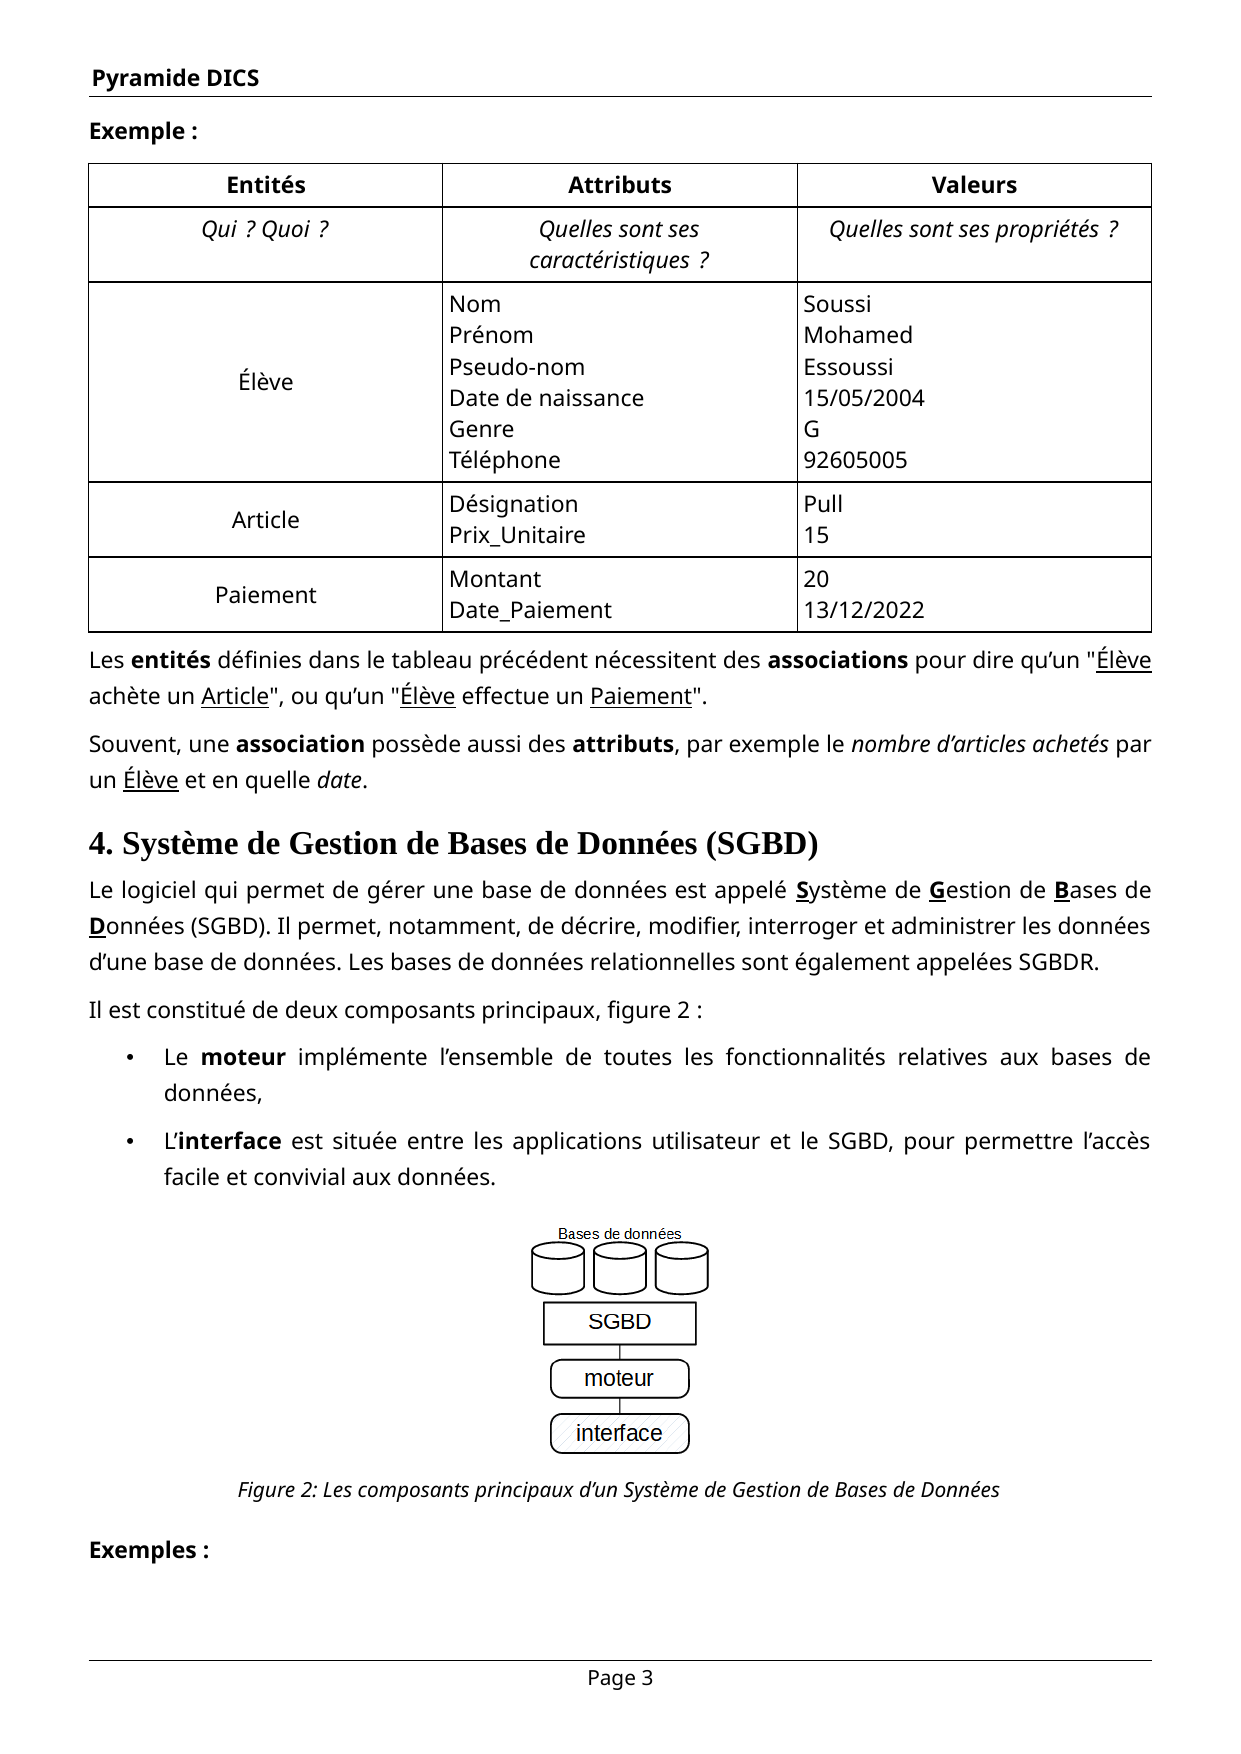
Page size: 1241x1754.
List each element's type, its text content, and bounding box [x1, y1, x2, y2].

table_cell 20 13/12/2022 [798, 558, 1151, 631]
table_header Entités [89, 164, 442, 206]
table_cell Paiement [89, 558, 442, 631]
subtitle 4. Système de Gestion de Bases de Données (SGBD) [88, 824, 1152, 862]
text Il est constitué de deux composants principaux, figure 2 : [88, 993, 1152, 1025]
list Le moteur implémente l’ensemble de toutes les fonctionnalités relatives aux bases de données, [126, 1041, 1152, 1108]
picture [524, 1220, 716, 1457]
list L’interface est située entre les applications utilisateur et le SGBD, pour permettre l’accès facile et convivial aux données. [126, 1125, 1152, 1192]
table_cell Élève [89, 283, 442, 481]
text Souvent, une association possède aussi des attributs, par exemple le nombre d’articles achetés par un Élève et en quelle date. [88, 728, 1152, 795]
table_cell Article [89, 483, 442, 556]
text Exemple : [88, 115, 1152, 146]
table_cell Qui ? Quoi ? [89, 208, 442, 281]
text Le logiciel qui permet de gérer une base de données est appelé Système de Gestion de Bases de Données (SGBD). Il permet, notamment, de décrire, modifier, interroger et administrer les données d’une base de données. Les bases de données relationnelles sont également appelées SGBDR. [88, 874, 1152, 977]
table_header Attributs [443, 164, 797, 206]
text Exemples : [88, 1534, 1152, 1565]
text Les entités définies dans le tableau précédent nécessitent des associations pour dire qu’un "Élève achète un Article", ou qu’un "Élève effectue un Paiement". [88, 644, 1152, 712]
table_header Valeurs [798, 164, 1151, 206]
table_cell Désignation Prix_Unitaire [443, 483, 797, 556]
table_cell Soussi Mohamed Essoussi 15/05/2004 G 92605005 [798, 283, 1151, 481]
table_cell Quelles sont ses caractéristiques ? [443, 208, 797, 281]
table_cell Pull 15 [798, 483, 1151, 556]
table_header Figure 2: Les composants principaux d’un Système de Gestion de Bases de Données [89, 1209, 1152, 1522]
table_cell Montant Date_Paiement [443, 558, 797, 631]
table_cell Quelles sont ses propriétés ? [798, 208, 1151, 281]
table_cell Nom Prénom Pseudo-nom Date de naissance Genre Téléphone [443, 283, 797, 481]
